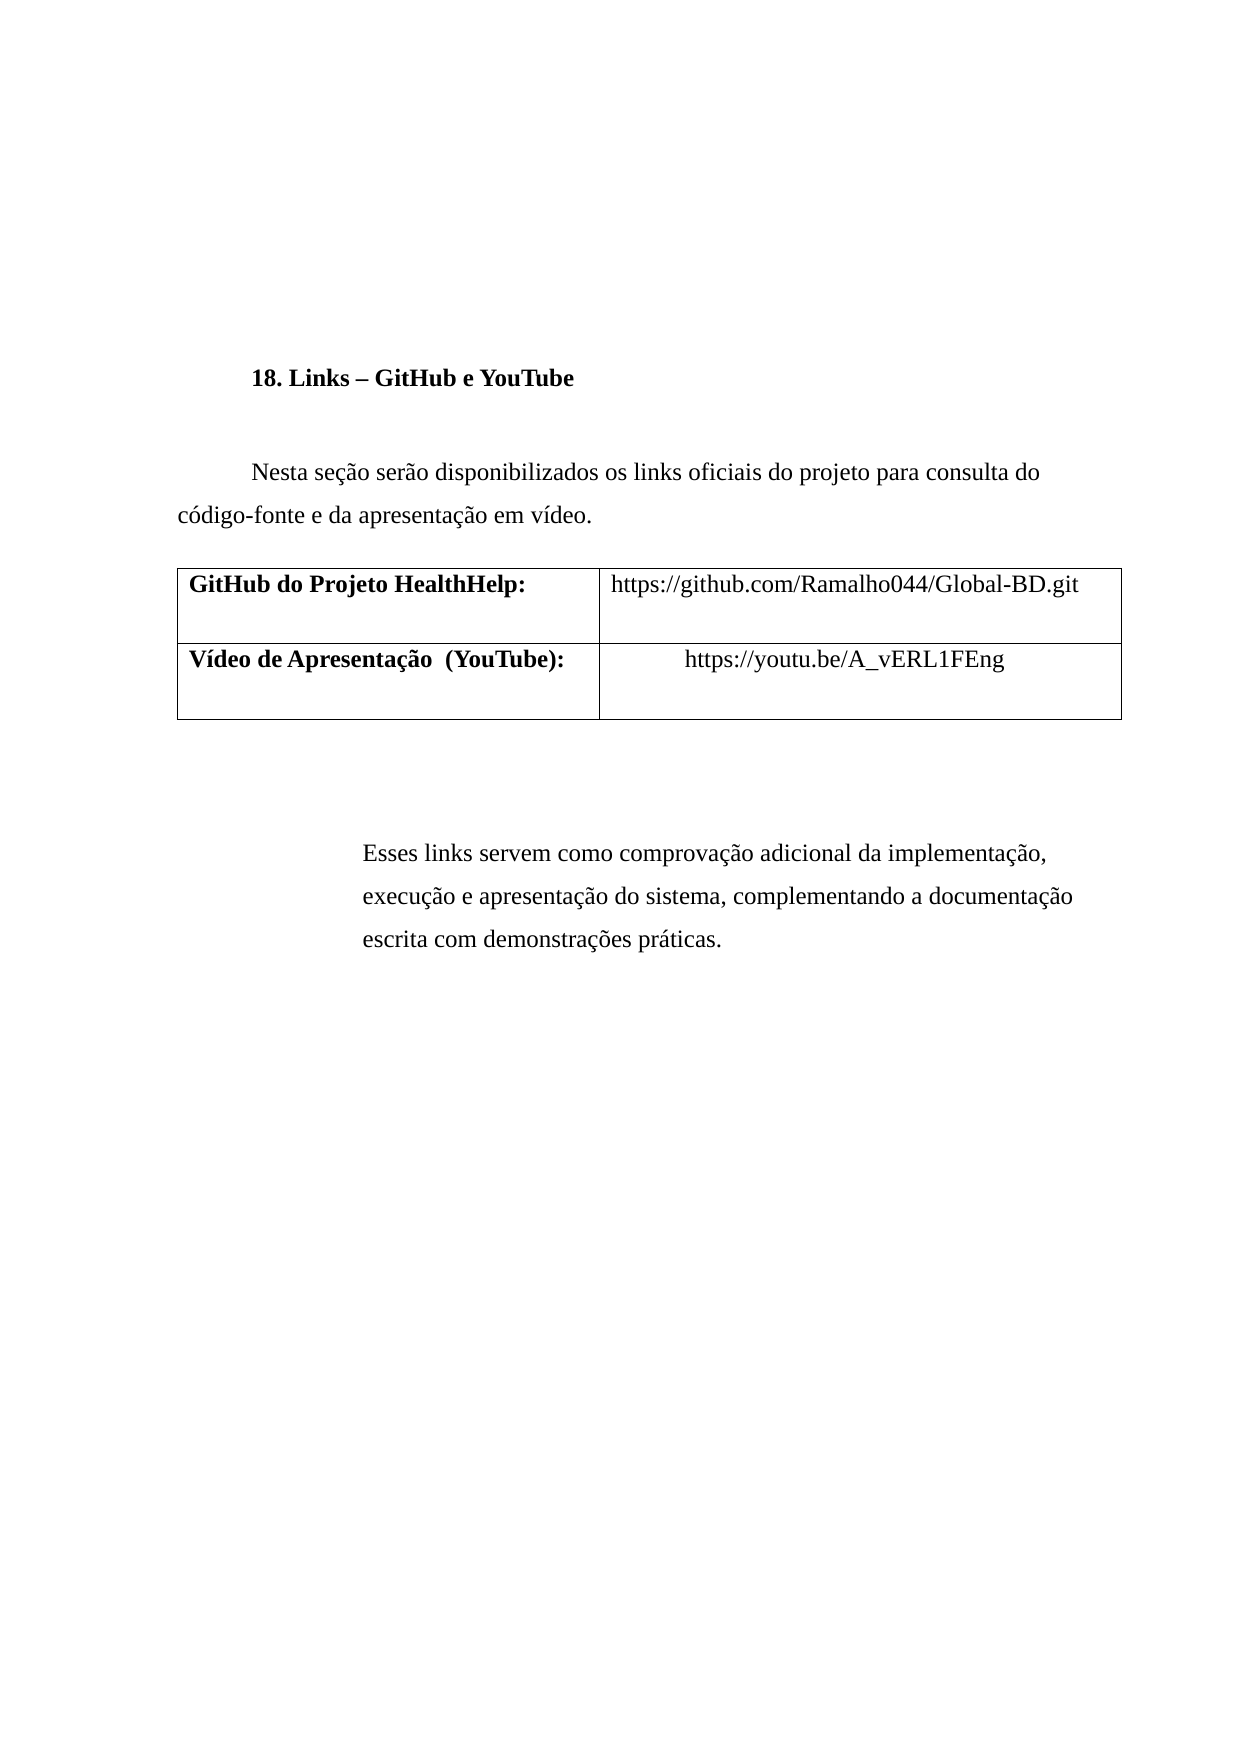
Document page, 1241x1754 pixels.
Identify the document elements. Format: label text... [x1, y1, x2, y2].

text 18. Links – GitHub e YouTube [177, 363, 1122, 392]
table_cell https://youtu.be/A_vERL1FEng [600, 644, 1121, 718]
table_cell Vídeo de Apresentação (YouTube): [178, 644, 599, 718]
table_header https://github.com/Ramalho044/Global-BD.git [600, 569, 1121, 643]
table_header GitHub do Projeto HealthHelp: [178, 569, 599, 643]
text Nesta seção serão disponibilizados os links oficiais do projeto para consulta do código-fonte e da apresentação em vídeo. [177, 457, 1122, 528]
text Esses links servem como comprovação adicional da implementação, execução e apresentação do sistema, complementando a documentação escrita com demonstrações práticas. [362, 838, 1122, 953]
